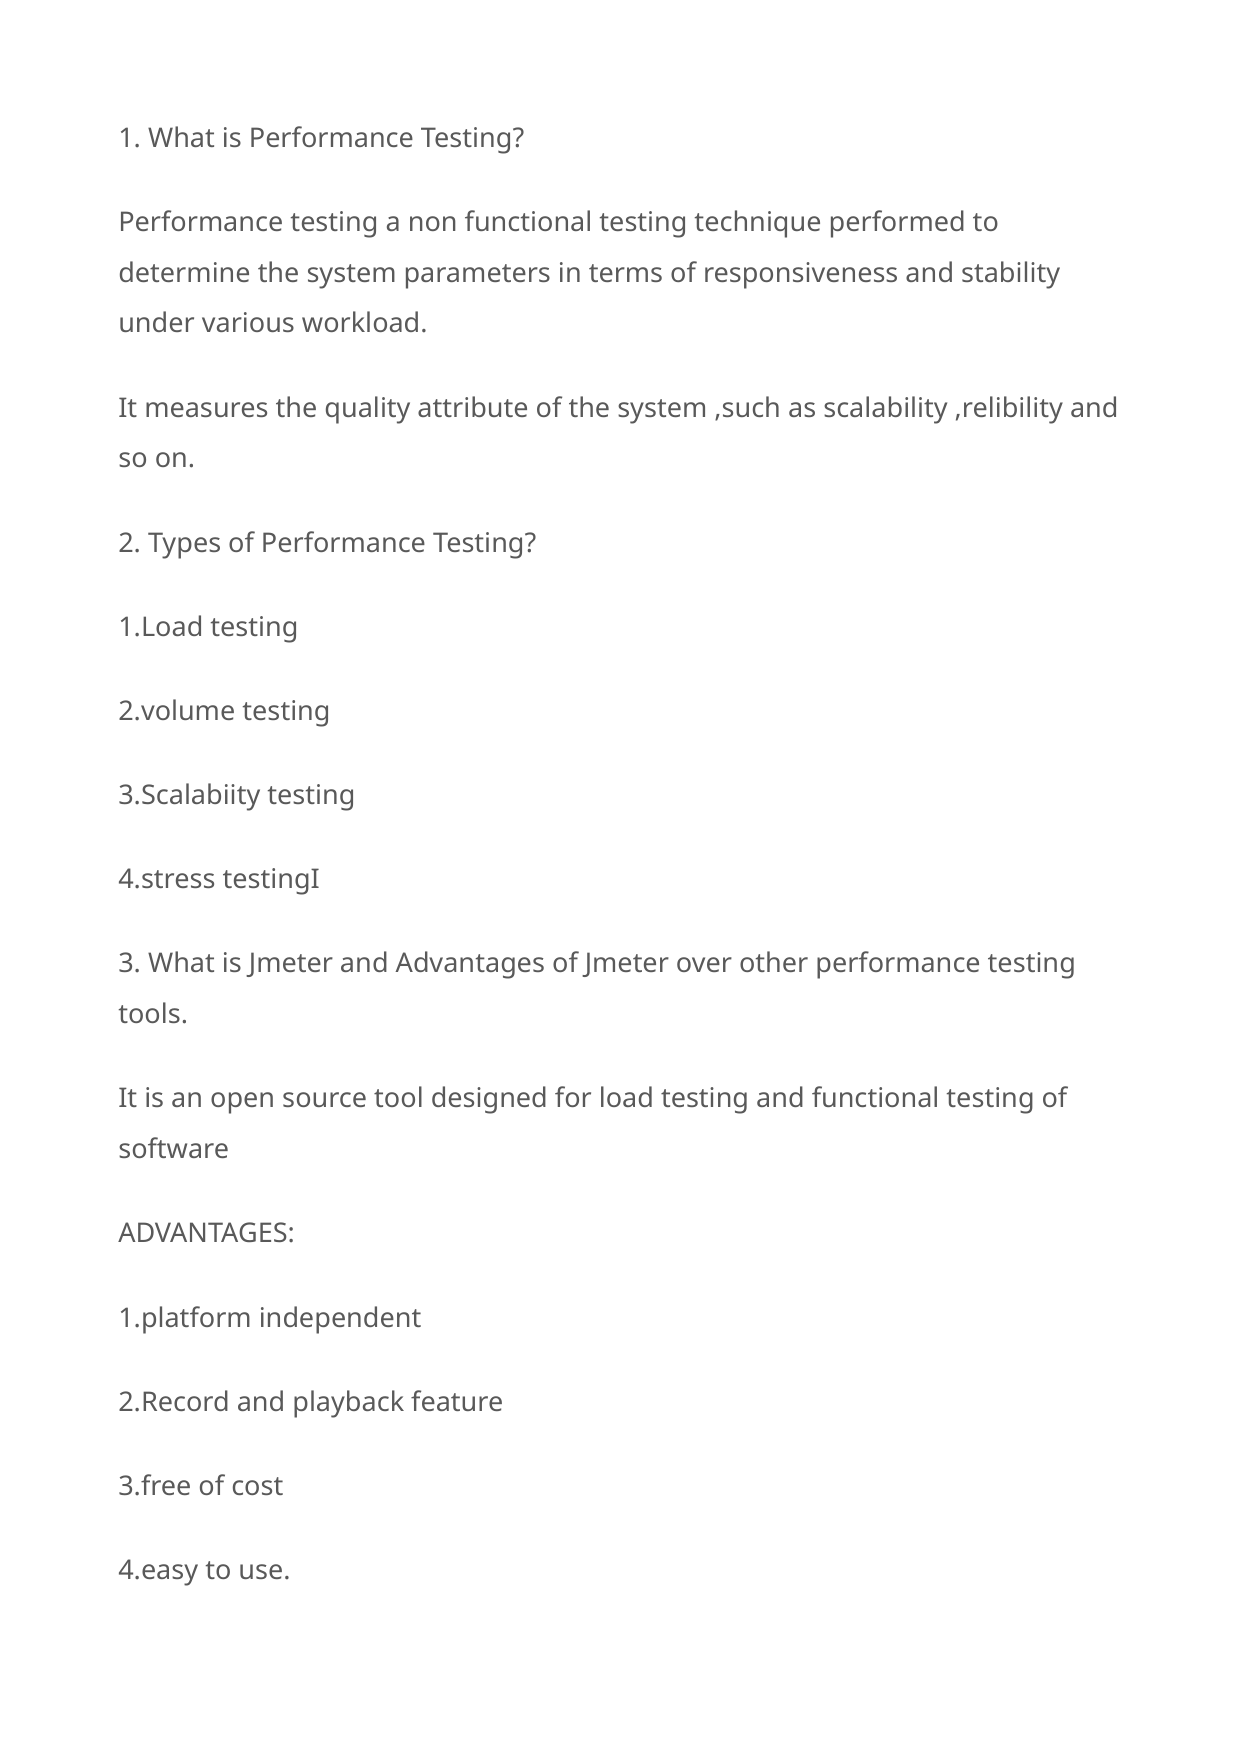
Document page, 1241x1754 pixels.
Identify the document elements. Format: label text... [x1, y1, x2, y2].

text 1.platform independent [118, 1298, 1122, 1335]
text 3. What is Jmeter and Advantages of Jmeter over other performance testing tools. [118, 944, 1122, 1032]
text 2.Record and playback feature [118, 1382, 1122, 1419]
text 3.Scalabiity testing [118, 776, 1122, 812]
text 4.stress testingI [118, 860, 1122, 897]
text It is an open source tool designed for load testing and functional testing of software [118, 1079, 1122, 1167]
text 2.volume testing [118, 691, 1122, 728]
text 2. Types of Performance Testing? [118, 523, 1122, 560]
text ADVANTAGES: [118, 1214, 1122, 1251]
text It measures the quality attribute of the system ,such as scalability ,relibility and so on. [118, 388, 1122, 476]
text 1. What is Performance Testing? [118, 118, 1122, 155]
text 3.free of cost [118, 1466, 1122, 1503]
text 4.easy to use. [118, 1551, 1122, 1587]
text 1.Load testing [118, 607, 1122, 644]
text Performance testing a non functional testing technique performed to determine the system parameters in terms of responsiveness and stability under various workload. [118, 202, 1122, 341]
